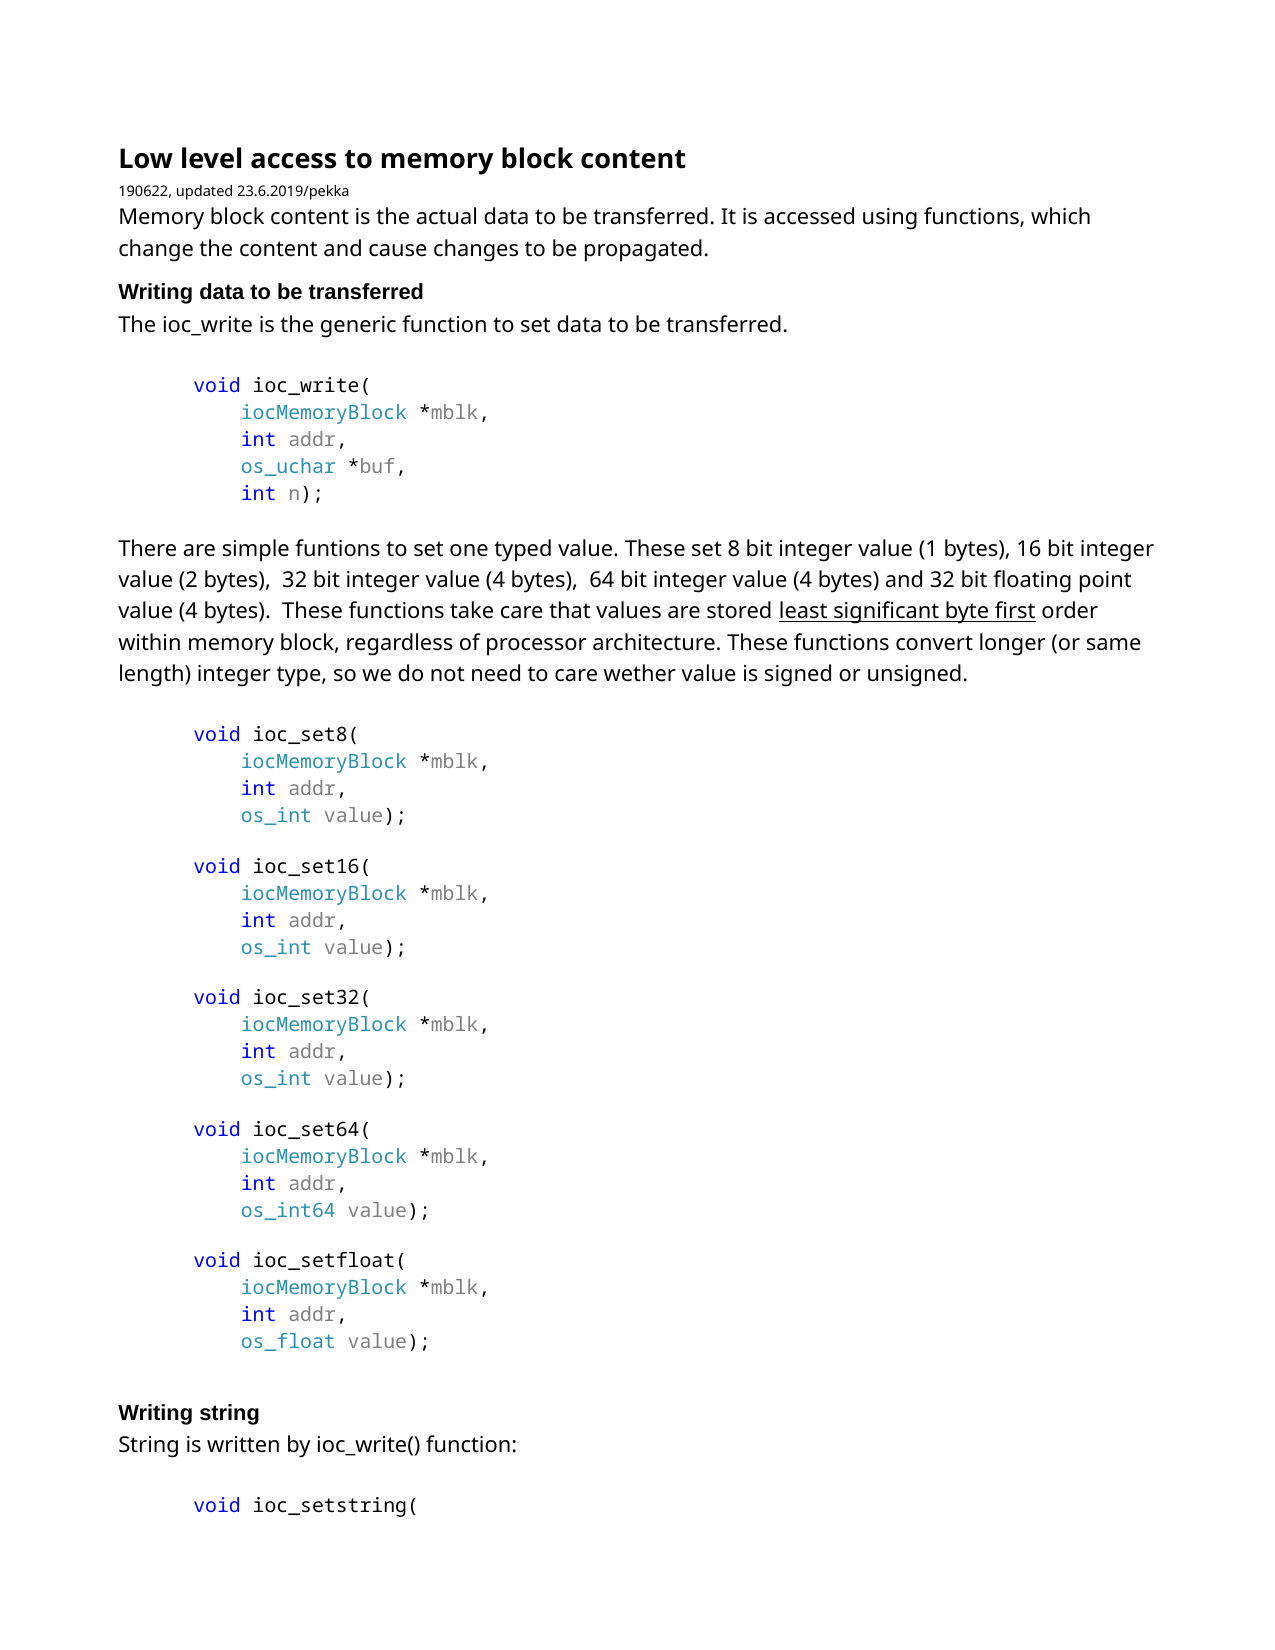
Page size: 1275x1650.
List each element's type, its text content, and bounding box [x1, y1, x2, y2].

text int addr, [193, 1301, 1157, 1328]
text iocMemoryBlock *mblk, [193, 1274, 1157, 1301]
text os_int value); [193, 1064, 1157, 1091]
text iocMemoryBlock *mblk, [193, 1142, 1157, 1169]
text Memory block content is the actual data to be transferred. It is accessed using functions, which change the content and cause changes to be propagated. [118, 201, 1157, 262]
text iocMemoryBlock *mblk, [193, 747, 1157, 774]
text int addr, [193, 1037, 1157, 1064]
text iocMemoryBlock *mblk, [193, 879, 1157, 906]
text int addr, [193, 774, 1157, 801]
text There are simple funtions to set one typed value. These set 8 bit integer value (1 bytes), 16 bit integer value (2 bytes), 32 bit integer value (4 bytes), 64 bit integer value (4 bytes) and 32 bit floating point value (4 bytes). These functions take care that values are stored least significant byte first order within memory block, regardless of processor architecture. These functions convert longer (or same length) integer type, so we do not need to care wether value is signed or unsigned. [118, 533, 1157, 688]
subtitle Writing string [118, 1399, 1157, 1424]
text void ioc_setstring( [193, 1492, 1157, 1518]
text void ioc_write( [193, 371, 1157, 398]
text os_int value); [193, 801, 1157, 828]
text void ioc_setfloat( [193, 1247, 1157, 1274]
text void ioc_set64( [193, 1115, 1157, 1142]
text String is written by ioc_write() function: [118, 1429, 1157, 1459]
text int addr, [193, 906, 1157, 933]
text os_int value); [193, 933, 1157, 960]
text void ioc_set32( [193, 983, 1157, 1011]
text int n); [193, 479, 1157, 506]
text int addr, [193, 425, 1157, 452]
text The ioc_write is the generic function to set data to be transferred. [118, 308, 1157, 338]
text os_uchar *buf, [193, 452, 1157, 479]
text os_float value); [193, 1328, 1157, 1354]
text iocMemoryBlock *mblk, [193, 1011, 1157, 1037]
subtitle Low level access to memory block content [118, 139, 1157, 176]
text 190622, updated 23.6.2019/pekka [118, 181, 1157, 200]
text os_int64 value); [193, 1196, 1157, 1223]
text iocMemoryBlock *mblk, [193, 398, 1157, 425]
subtitle Writing data to be transferred [118, 279, 1157, 304]
text int addr, [193, 1169, 1157, 1196]
text void ioc_set8( [193, 720, 1157, 747]
text void ioc_set16( [193, 852, 1157, 879]
